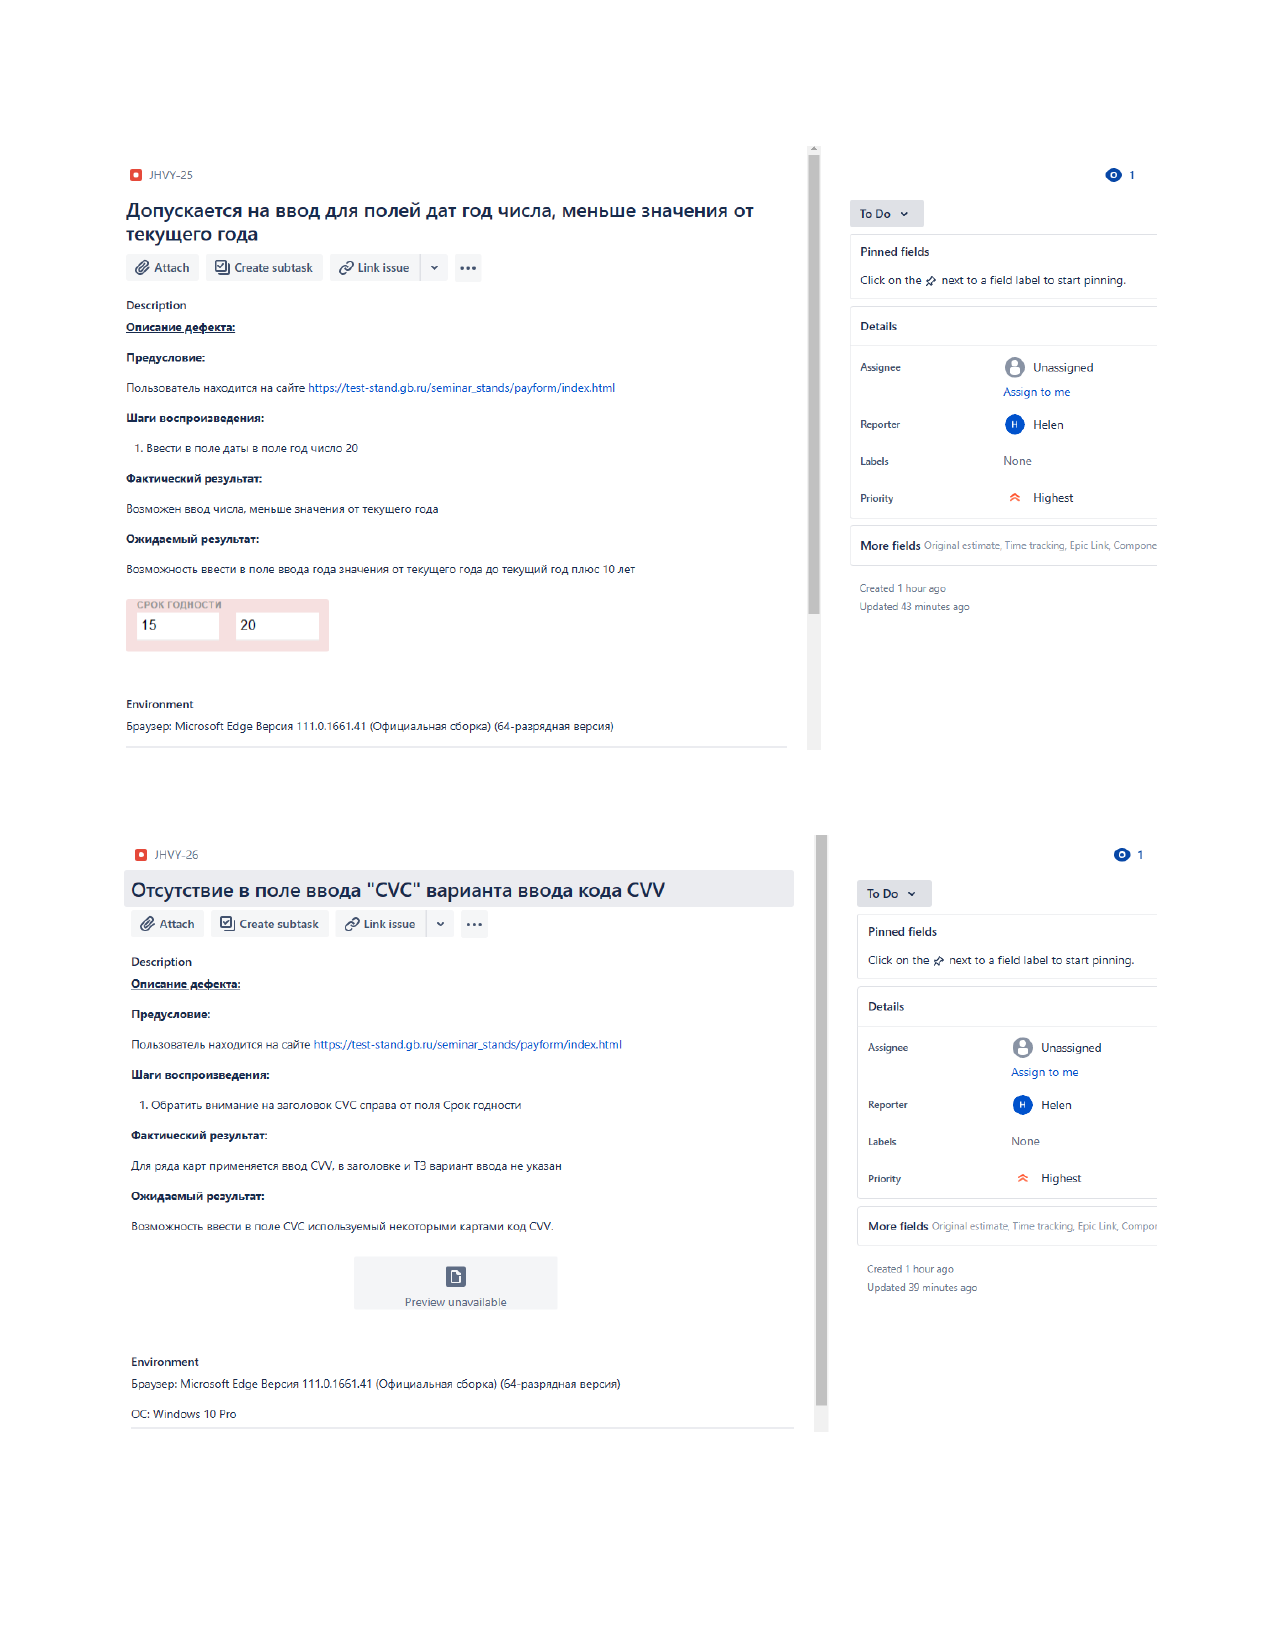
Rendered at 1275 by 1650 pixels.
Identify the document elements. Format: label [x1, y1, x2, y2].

picture [118, 146, 1157, 750]
picture [118, 835, 1157, 1432]
